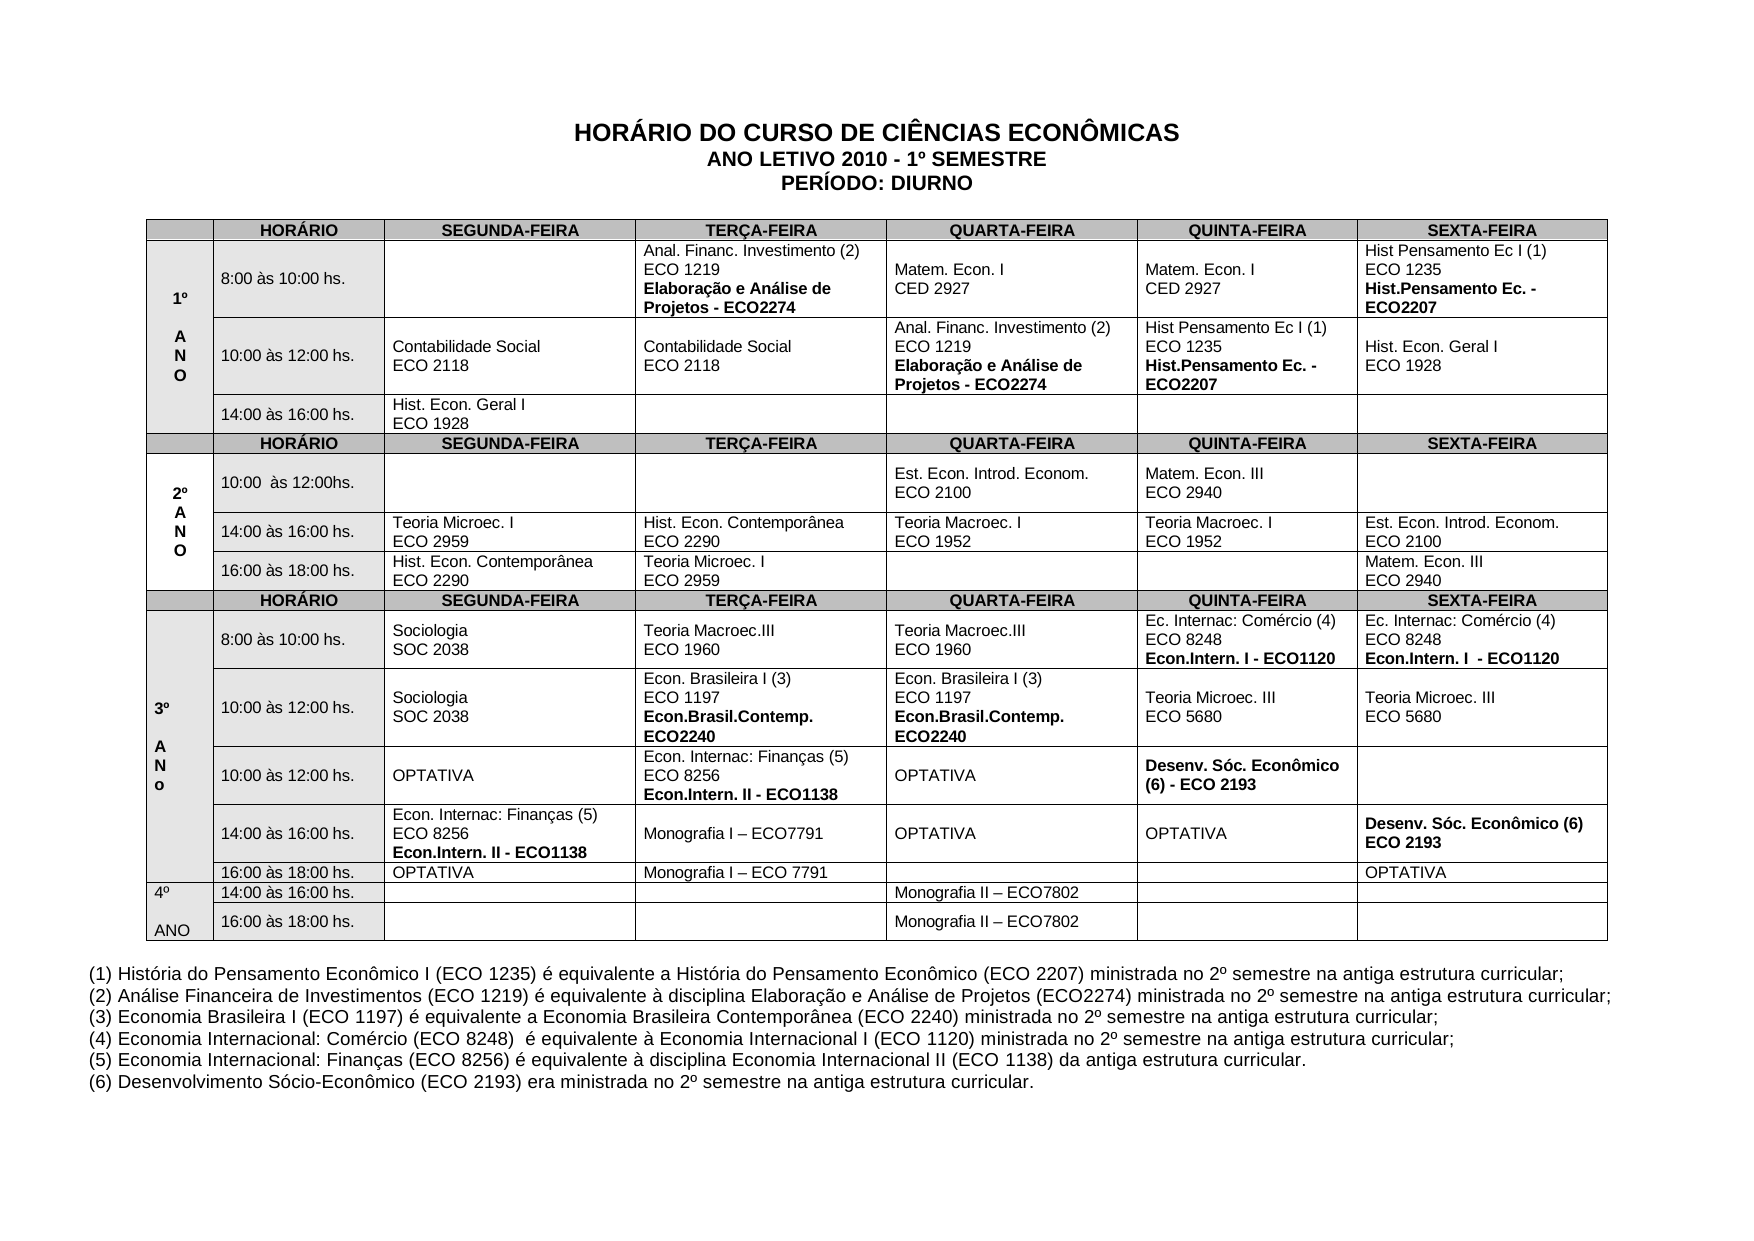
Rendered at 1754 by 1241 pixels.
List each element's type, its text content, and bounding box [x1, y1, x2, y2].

table_cell SEGUNDA-FEIRA [385, 591, 635, 610]
table_cell [887, 552, 1137, 590]
table_cell Teoria Macroec.III ECO 1960 [636, 611, 886, 668]
table_cell 14:00 às 16:00 hs. [214, 395, 384, 433]
table_cell Monografia II – ECO7802 [887, 903, 1137, 940]
table_cell Est. Econ. Introd. Econom. ECO 2100 [887, 454, 1137, 512]
table_cell SEXTA-FEIRA [1358, 434, 1607, 453]
table_cell OPTATIVA [887, 805, 1137, 862]
table_cell [1358, 454, 1607, 512]
text (4) Economia Internacional: Comércio (ECO 8248) é equivalente à Economia Internacional I (ECO 1120) ministrada no 2º semestre na antiga estrutura curricular; [89, 1028, 1665, 1049]
table_cell Econ. Brasileira I (3) ECO 1197 Econ.Brasil.Contemp. ECO2240 [887, 669, 1137, 746]
text (6) Desenvolvimento Sócio-Econômico (ECO 2193) era ministrada no 2º semestre na antiga estrutura curricular. [89, 1071, 1665, 1092]
table_cell OPTATIVA [385, 747, 635, 804]
table_header HORÁRIO [214, 220, 384, 239]
table_cell [1358, 747, 1607, 804]
table_cell [1358, 903, 1607, 940]
table_cell [385, 903, 635, 940]
table_cell Ec. Internac: Comércio (4) ECO 8248 Econ.Intern. I - ECO1120 [1138, 611, 1357, 668]
table_cell Hist Pensamento Ec I (1) ECO 1235 Hist.Pensamento Ec. -ECO2207 [1358, 241, 1607, 317]
table_cell Econ. Internac: Finanças (5) ECO 8256 Econ.Intern. II - ECO1138 [385, 805, 635, 862]
table_cell [1138, 883, 1357, 902]
table_cell QUARTA-FEIRA [887, 591, 1137, 610]
table_cell QUINTA-FEIRA [1138, 434, 1357, 453]
table_cell Econ. Brasileira I (3) ECO 1197 Econ.Brasil.Contemp. ECO2240 [636, 669, 886, 746]
table_cell [1138, 903, 1357, 940]
table_header SEXTA-FEIRA [1358, 220, 1607, 239]
table_cell Anal. Financ. Investimento (2) ECO 1219 Elaboração e Análise de Projetos - ECO2274 [636, 241, 886, 317]
table_cell 2º A N O [147, 454, 213, 590]
table_cell Contabilidade Social ECO 2118 [636, 318, 886, 394]
table_cell [1358, 883, 1607, 902]
table_cell Teoria Microec. III ECO 5680 [1138, 669, 1357, 746]
table_cell [636, 395, 886, 433]
table_cell 10:00 às 12:00 hs. [214, 747, 384, 804]
table_cell 8:00 às 10:00 hs. [214, 611, 384, 668]
table_cell [636, 454, 886, 512]
table_cell 1º A N O [147, 241, 213, 433]
table_cell TERÇA-FEIRA [636, 434, 886, 453]
table_cell OPTATIVA [1358, 863, 1607, 882]
table_cell [385, 241, 635, 317]
table_header [147, 220, 213, 239]
table_cell Hist. Econ. Contemporânea ECO 2290 [636, 513, 886, 551]
table_cell OPTATIVA [385, 863, 635, 882]
table_cell [385, 883, 635, 902]
table_cell 16:00 às 18:00 hs. [214, 903, 384, 940]
table_cell Est. Econ. Introd. Econom. ECO 2100 [1358, 513, 1607, 551]
table_cell [887, 395, 1137, 433]
table_cell [147, 434, 213, 453]
subtitle ANO LETIVO 2010 - 1º SEMESTRE [89, 147, 1665, 171]
table_cell Anal. Financ. Investimento (2) ECO 1219 Elaboração e Análise de Projetos - ECO2274 [887, 318, 1137, 394]
table_header QUINTA-FEIRA [1138, 220, 1357, 239]
table_cell Sociologia SOC 2038 [385, 669, 635, 746]
text (3) Economia Brasileira I (ECO 1197) é equivalente a Economia Brasileira Contemporânea (ECO 2240) ministrada no 2º semestre na antiga estrutura curricular; [89, 1006, 1665, 1028]
table_cell [636, 903, 886, 940]
table_header TERÇA-FEIRA [636, 220, 886, 239]
table_cell Teoria Microec. III ECO 5680 [1358, 669, 1607, 746]
table_cell QUARTA-FEIRA [887, 434, 1137, 453]
table_cell Hist. Econ. Geral I ECO 1928 [1358, 318, 1607, 394]
table_cell Ec. Internac: Comércio (4) ECO 8248 Econ.Intern. I - ECO1120 [1358, 611, 1607, 668]
table_cell 10:00 às 12:00hs. [214, 454, 384, 512]
table_cell Teoria Macroec.III ECO 1960 [887, 611, 1137, 668]
table_cell OPTATIVA [1138, 805, 1357, 862]
table_cell Hist. Econ. Contemporânea ECO 2290 [385, 552, 635, 590]
table_cell Matem. Econ. I CED 2927 [887, 241, 1137, 317]
table_cell SEXTA-FEIRA [1358, 591, 1607, 610]
table_cell Sociologia SOC 2038 [385, 611, 635, 668]
table_cell 14:00 às 16:00 hs. [214, 513, 384, 551]
table_cell Teoria Macroec. I ECO 1952 [887, 513, 1137, 551]
table_cell [147, 591, 213, 610]
table_cell Matem. Econ. III ECO 2940 [1138, 454, 1357, 512]
text (1) História do Pensamento Econômico I (ECO 1235) é equivalente a História do Pensamento Econômico (ECO 2207) ministrada no 2º semestre na antiga estrutura curricular; [89, 963, 1665, 984]
table_cell HORÁRIO [214, 434, 384, 453]
table_cell TERÇA-FEIRA [636, 591, 886, 610]
table_cell SEGUNDA-FEIRA [385, 434, 635, 453]
table_cell Desenv. Sóc. Econômico (6) ECO 2193 [1358, 805, 1607, 862]
table_cell [1138, 863, 1357, 882]
table_cell Matem. Econ. III ECO 2940 [1358, 552, 1607, 590]
table_cell 8:00 às 10:00 hs. [214, 241, 384, 317]
table_cell HORÁRIO [214, 591, 384, 610]
table_cell Monografia II – ECO7802 [887, 883, 1137, 902]
table_cell 3º A N o [147, 611, 213, 882]
table_cell [636, 883, 886, 902]
table_cell 16:00 às 18:00 hs. [214, 552, 384, 590]
table_cell 10:00 às 12:00 hs. [214, 669, 384, 746]
subtitle HORÁRIO DO CURSO DE CIÊNCIAS ECONÔMICAS [89, 118, 1665, 147]
table_cell Teoria Microec. I ECO 2959 [636, 552, 886, 590]
table_cell Matem. Econ. I CED 2927 [1138, 241, 1357, 317]
table_cell Monografia I – ECO7791 [636, 805, 886, 862]
table_cell [385, 454, 635, 512]
table_cell 14:00 às 16:00 hs. [214, 805, 384, 862]
table_header QUARTA-FEIRA [887, 220, 1137, 239]
table_cell Monografia I – ECO 7791 [636, 863, 886, 882]
table_cell QUINTA-FEIRA [1138, 591, 1357, 610]
table_cell Teoria Macroec. I ECO 1952 [1138, 513, 1357, 551]
table_cell Contabilidade Social ECO 2118 [385, 318, 635, 394]
table_cell [1138, 552, 1357, 590]
table_cell [887, 863, 1137, 882]
table_cell Desenv. Sóc. Econômico (6) - ECO 2193 [1138, 747, 1357, 804]
table_cell Hist. Econ. Geral I ECO 1928 [385, 395, 635, 433]
table_cell Hist Pensamento Ec I (1) ECO 1235 Hist.Pensamento Ec. - ECO2207 [1138, 318, 1357, 394]
table_cell [1358, 395, 1607, 433]
table_cell 4º ANO [147, 883, 213, 940]
table_header SEGUNDA-FEIRA [385, 220, 635, 239]
text (2) Análise Financeira de Investimentos (ECO 1219) é equivalente à disciplina Elaboração e Análise de Projetos (ECO2274) ministrada no 2º semestre na antiga estrutura curricular; [89, 984, 1665, 1006]
table_cell Teoria Microec. I ECO 2959 [385, 513, 635, 551]
table_cell OPTATIVA [887, 747, 1137, 804]
table_cell [1138, 395, 1357, 433]
subtitle PERÍODO: DIURNO [89, 171, 1665, 195]
table_cell 14:00 às 16:00 hs. [214, 883, 384, 902]
text (5) Economia Internacional: Finanças (ECO 8256) é equivalente à disciplina Economia Internacional II (ECO 1138) da antiga estrutura curricular. [89, 1049, 1665, 1071]
table_cell 10:00 às 12:00 hs. [214, 318, 384, 394]
table_cell Econ. Internac: Finanças (5) ECO 8256 Econ.Intern. II - ECO1138 [636, 747, 886, 804]
table_cell 16:00 às 18:00 hs. [214, 863, 384, 882]
